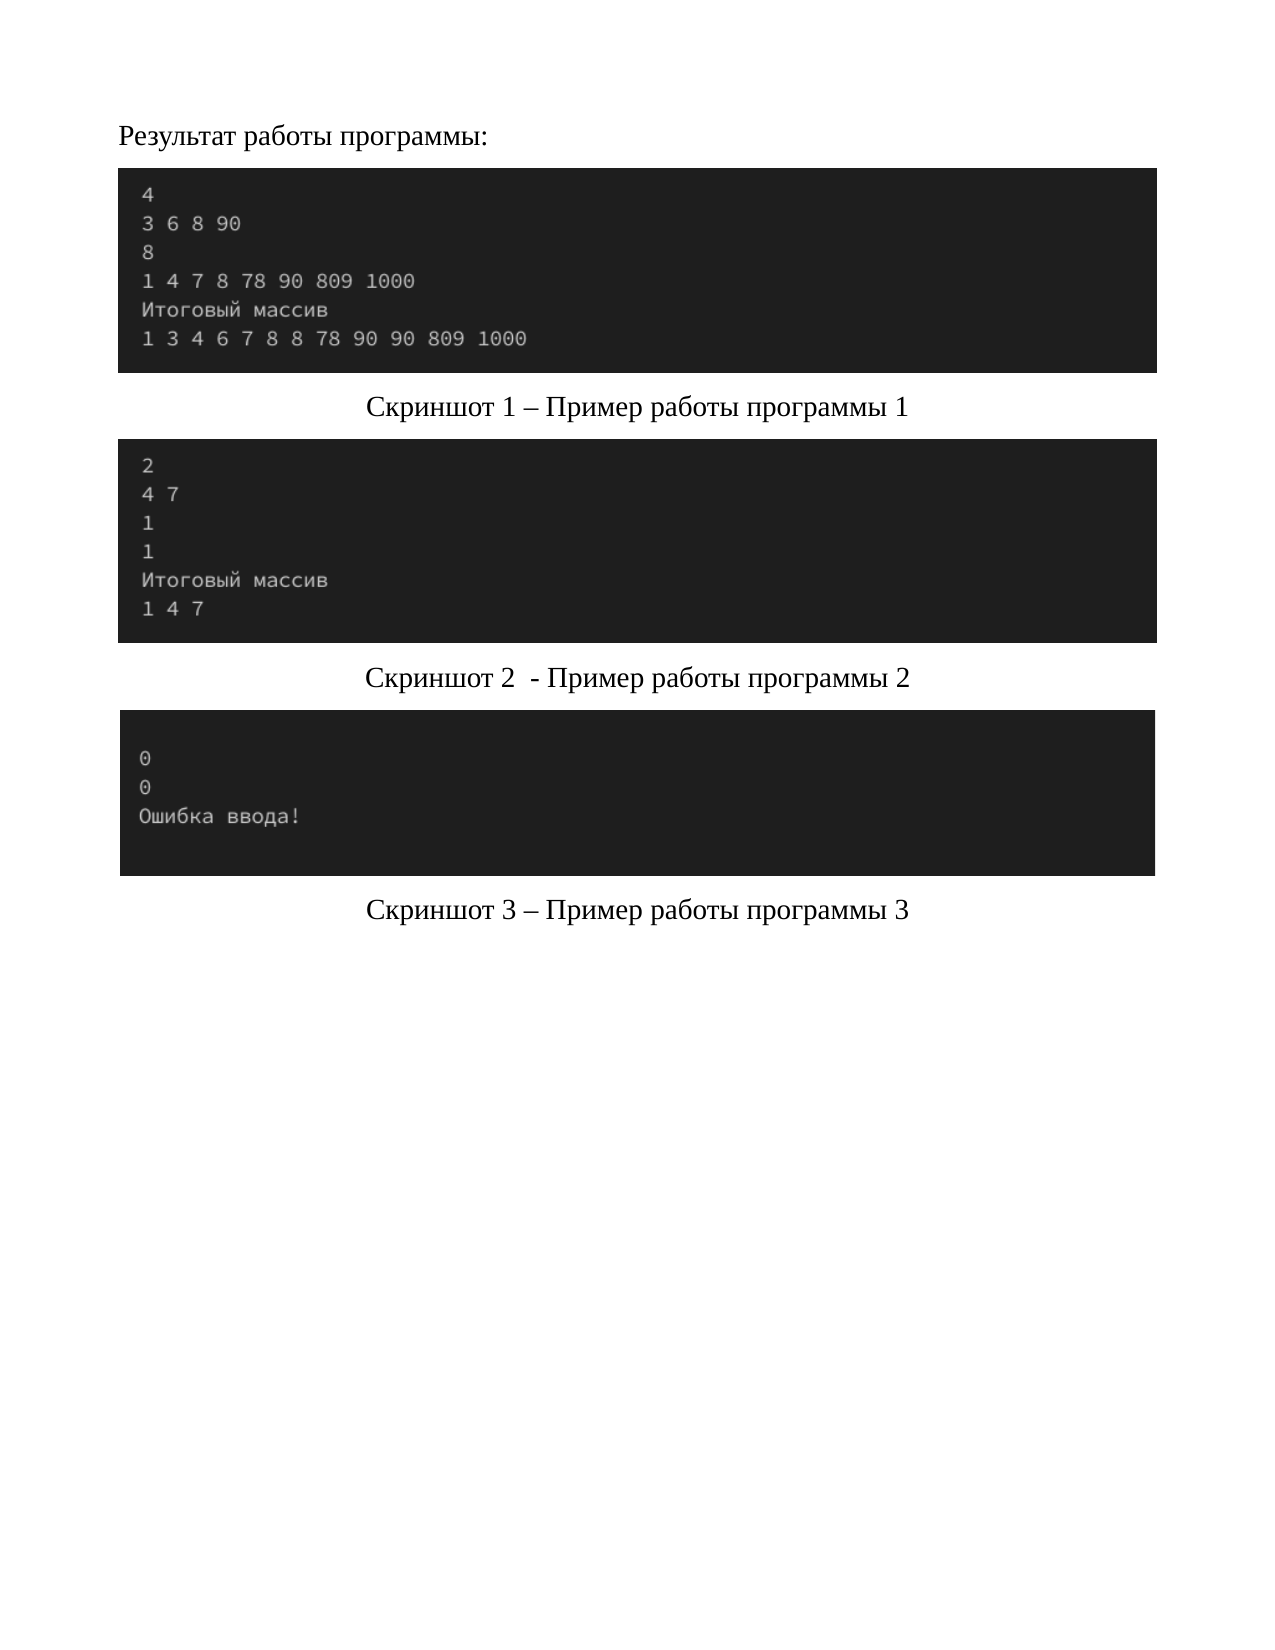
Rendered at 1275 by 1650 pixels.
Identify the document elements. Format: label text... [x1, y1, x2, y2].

picture [120, 710, 1155, 876]
text Результат работы программы: [118, 118, 1157, 152]
text Скриншот 1 – Пример работы программы 1 [118, 373, 1157, 422]
text Скриншот 2 - Пример работы программы 2 [118, 643, 1157, 693]
picture [118, 168, 1157, 373]
picture [118, 439, 1157, 643]
text Скриншот 3 – Пример работы программы 3 [118, 710, 1157, 925]
